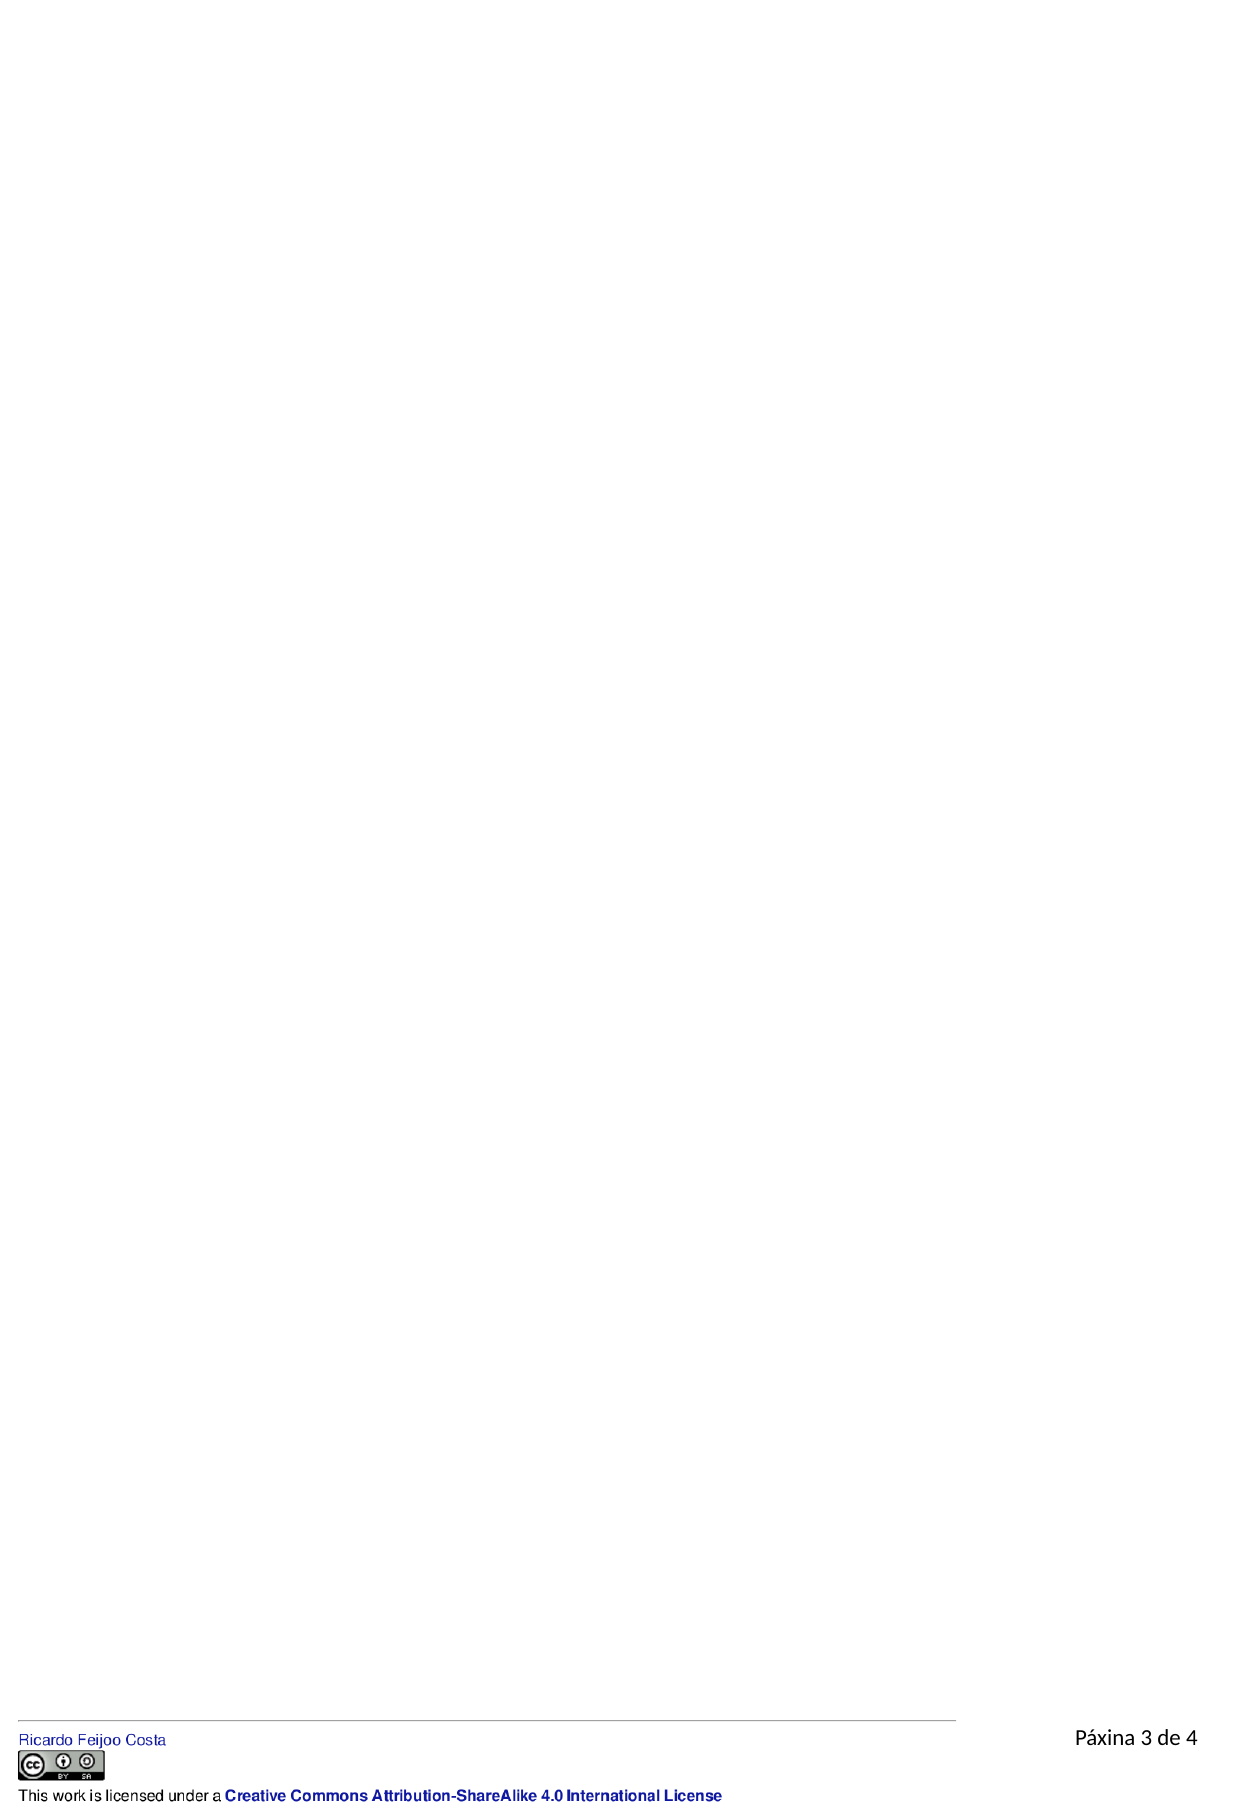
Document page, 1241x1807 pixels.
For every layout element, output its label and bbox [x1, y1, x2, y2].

picture [8, 1715, 957, 1806]
